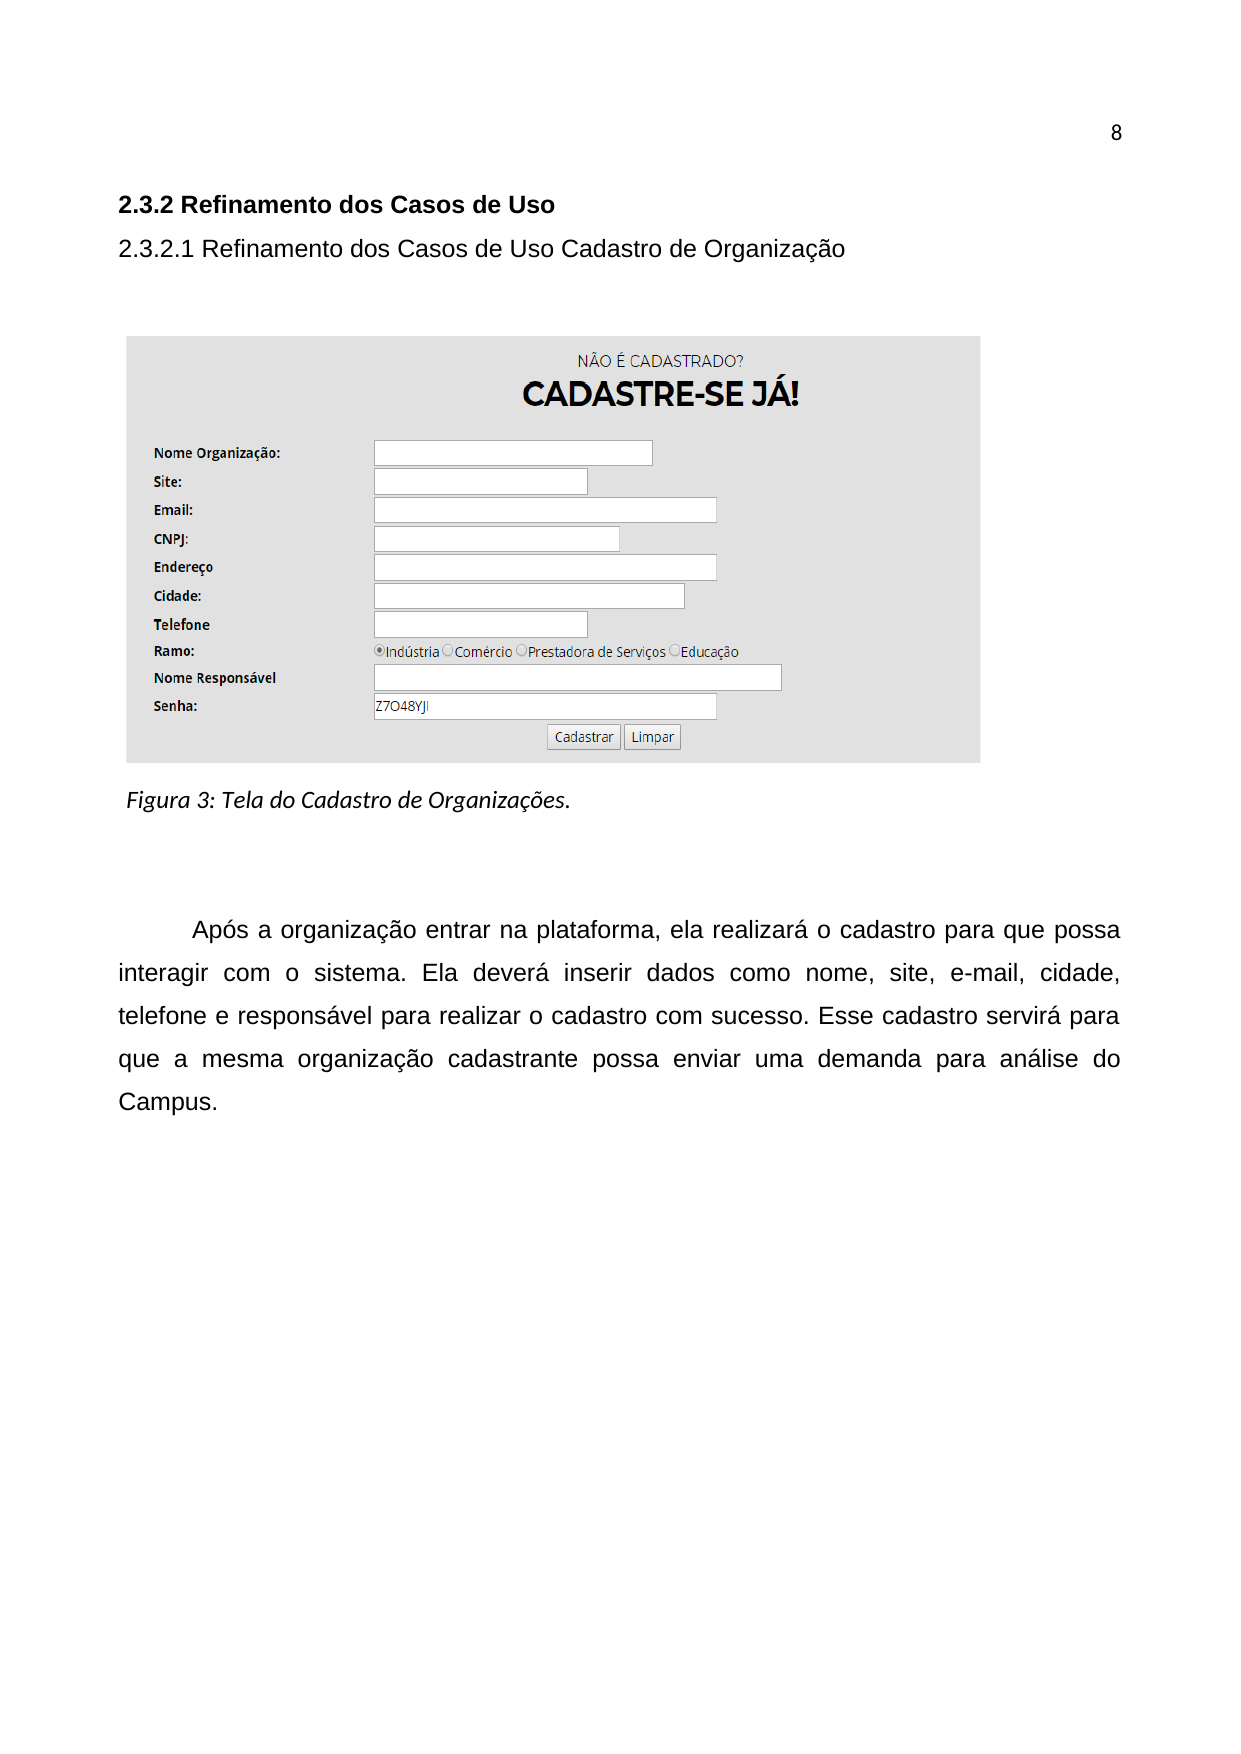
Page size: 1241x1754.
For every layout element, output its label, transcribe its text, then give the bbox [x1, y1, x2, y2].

subtitle 2.3.2 Refinamento dos Casos de Uso [118, 190, 1122, 219]
text Após a organização entrar na plataforma, ela realizará o cadastro para que possa interagir com o sistema. Ela deverá inserir dados como nome, site, e-mail, cidade, telefone e responsável para realizar o cadastro com sucesso. Esse cadastro servirá para que a mesma organização cadastrante possa enviar uma demanda para análise do Campus. [118, 915, 1122, 1116]
subtitle 2.3.2.1 Refinamento dos Casos de Uso Cadastro de Organização [118, 234, 1122, 262]
text Figura 3: Tela do Cadastro de Organizações. [126, 784, 1043, 815]
picture [126, 336, 981, 763]
